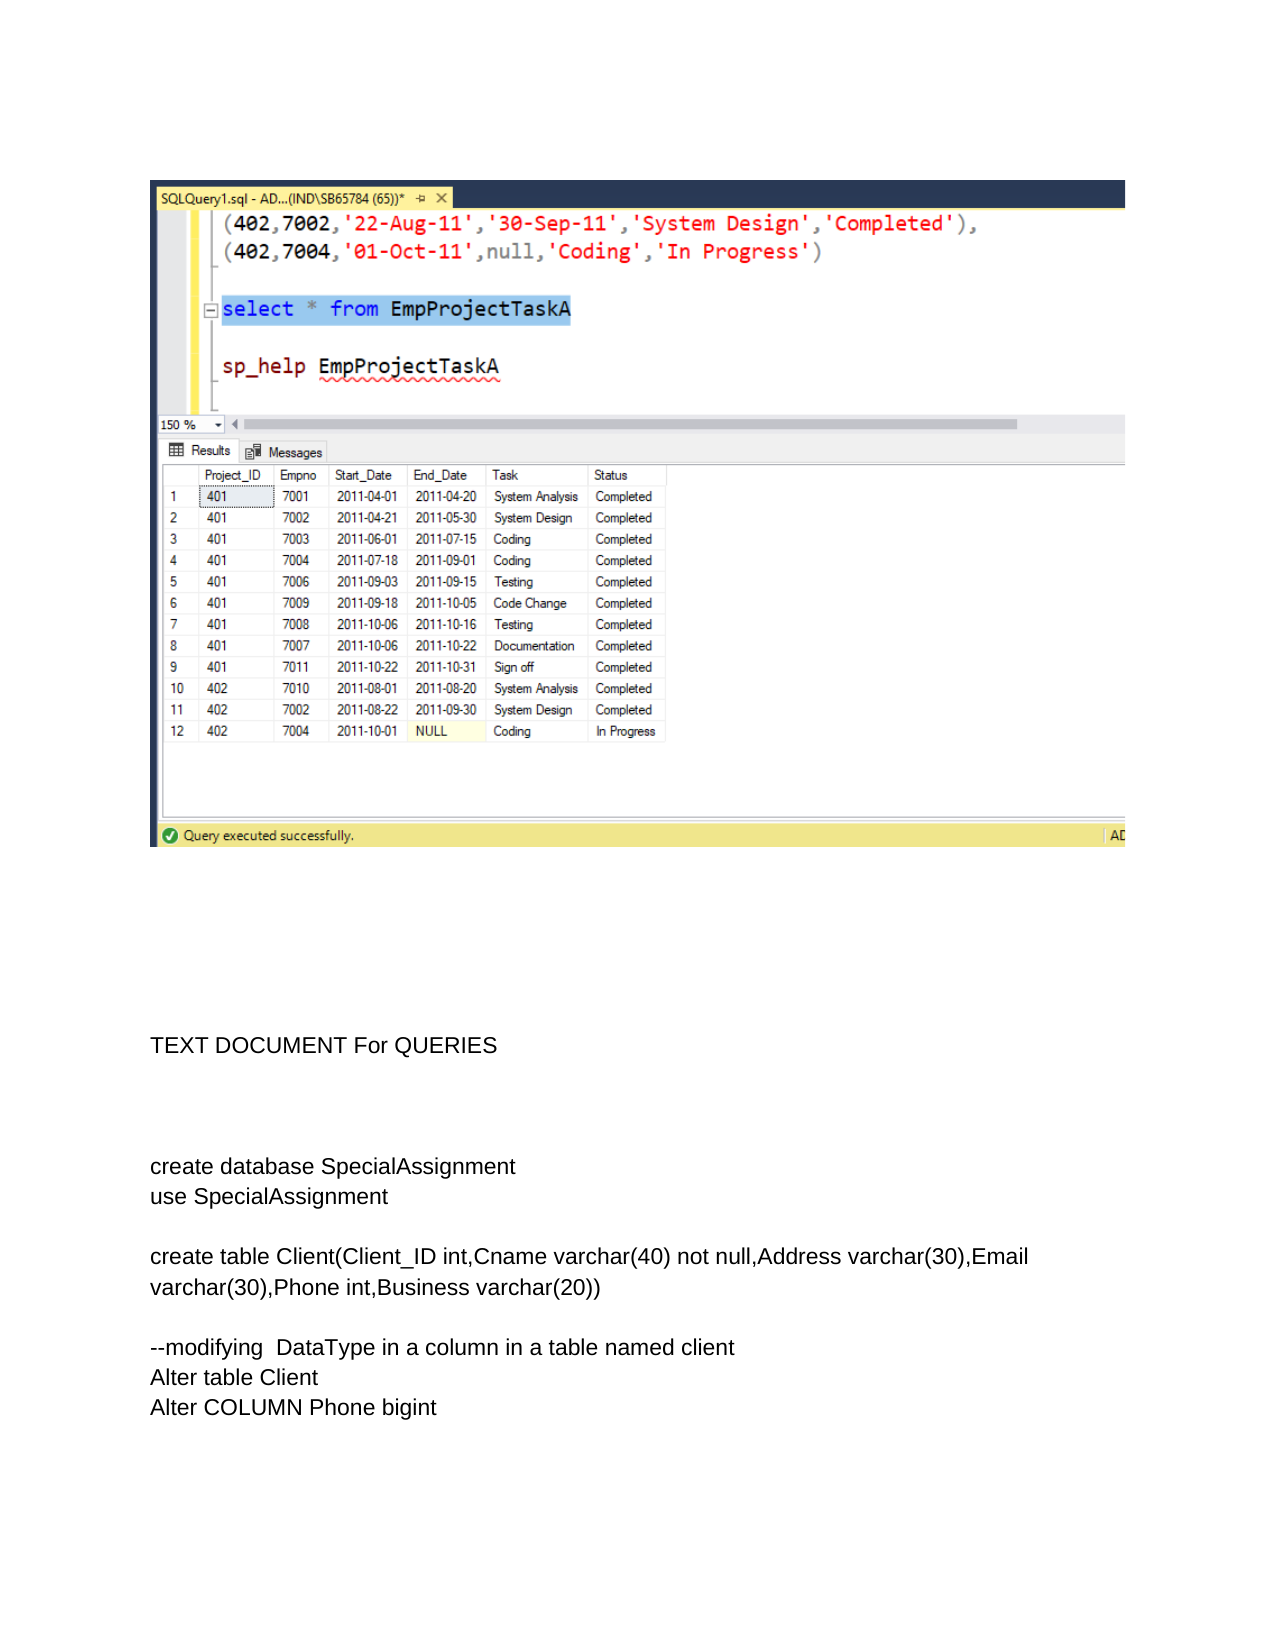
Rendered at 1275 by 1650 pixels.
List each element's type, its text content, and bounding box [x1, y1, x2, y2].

text use SpecialAssignment [150, 1183, 1125, 1209]
picture [150, 180, 1125, 847]
text create table Client(Client_ID int,Cname varchar(40) not null,Address varchar(30),Email varchar(30),Phone int,Business varchar(20)) [150, 1243, 1125, 1300]
text Alter COLUMN Phone bigint [150, 1394, 1125, 1421]
text create database SpecialAssignment [150, 1153, 1125, 1179]
text Alter table Client [150, 1364, 1125, 1391]
text TEXT DOCUMENT For QUERIES [150, 1032, 1125, 1058]
text --modifying DataType in a column in a table named client [150, 1334, 1125, 1360]
